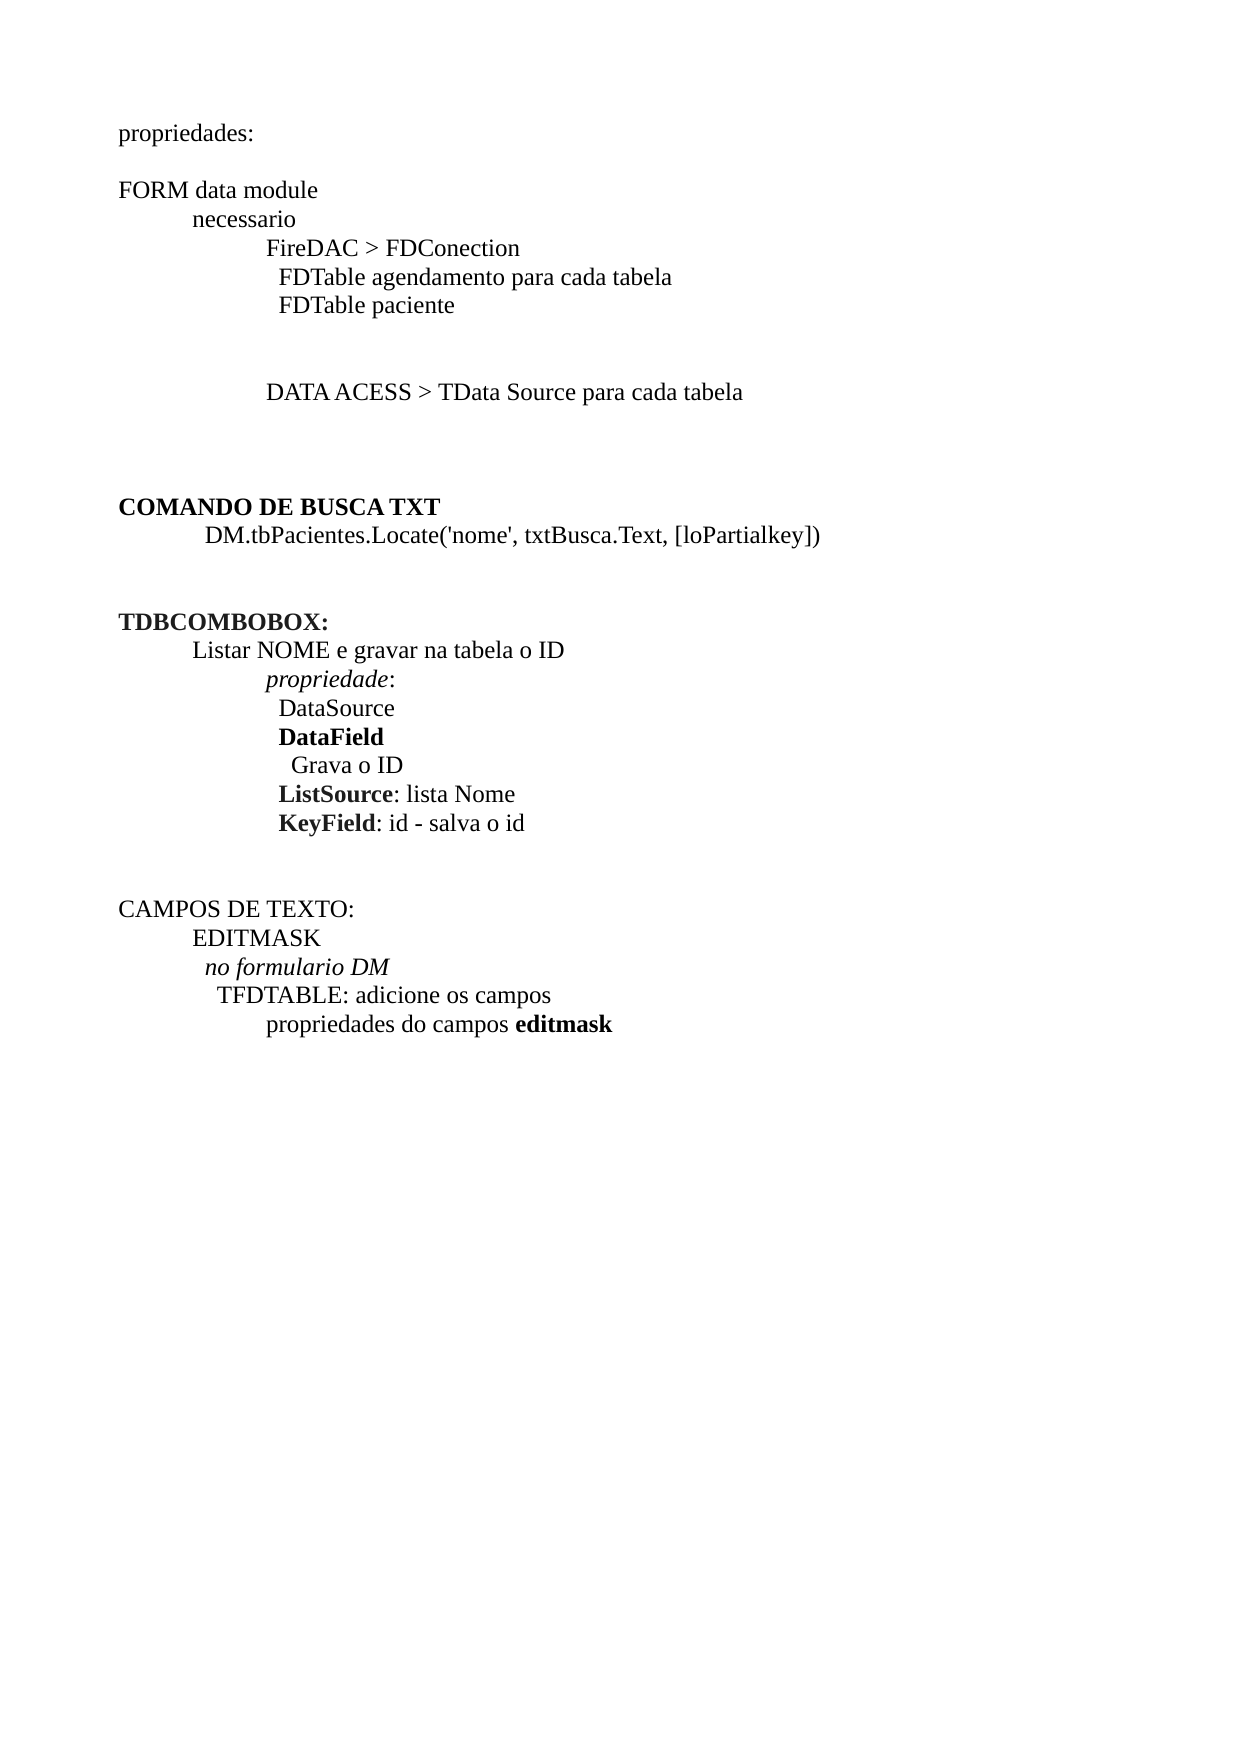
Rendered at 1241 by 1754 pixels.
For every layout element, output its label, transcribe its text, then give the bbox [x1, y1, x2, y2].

text FireDAC > FDConection [118, 233, 1122, 262]
text DATA ACESS > TData Source para cada tabela [118, 377, 1122, 406]
text Grava o ID [118, 751, 1122, 779]
text necessario [118, 204, 1122, 233]
text EDITMASK [118, 923, 1122, 952]
text FORM data module [118, 176, 1122, 204]
text DataField [118, 722, 1122, 751]
text propriedades do campos editmask [118, 1009, 1122, 1038]
text no formulario DM [118, 952, 1122, 981]
text DataSource [118, 693, 1122, 722]
text ListSource: lista Nome [118, 779, 1122, 808]
text TDBCOMBOBOX: [118, 607, 1122, 636]
text KeyField: id - salva o id [118, 808, 1122, 837]
text propriedade: [118, 664, 1122, 693]
text DM.tbPacientes.Locate('nome', txtBusca.Text, [loPartialkey]) [118, 521, 1122, 549]
text CAMPOS DE TEXTO: [118, 894, 1122, 923]
text FDTable agendamento para cada tabela [118, 262, 1122, 291]
text TFDTABLE: adicione os campos [118, 981, 1122, 1009]
text COMANDO DE BUSCA TXT [118, 492, 1122, 521]
text Listar NOME e gravar na tabela o ID [118, 636, 1122, 664]
text propriedades: [118, 118, 1122, 147]
text FDTable paciente [118, 291, 1122, 319]
